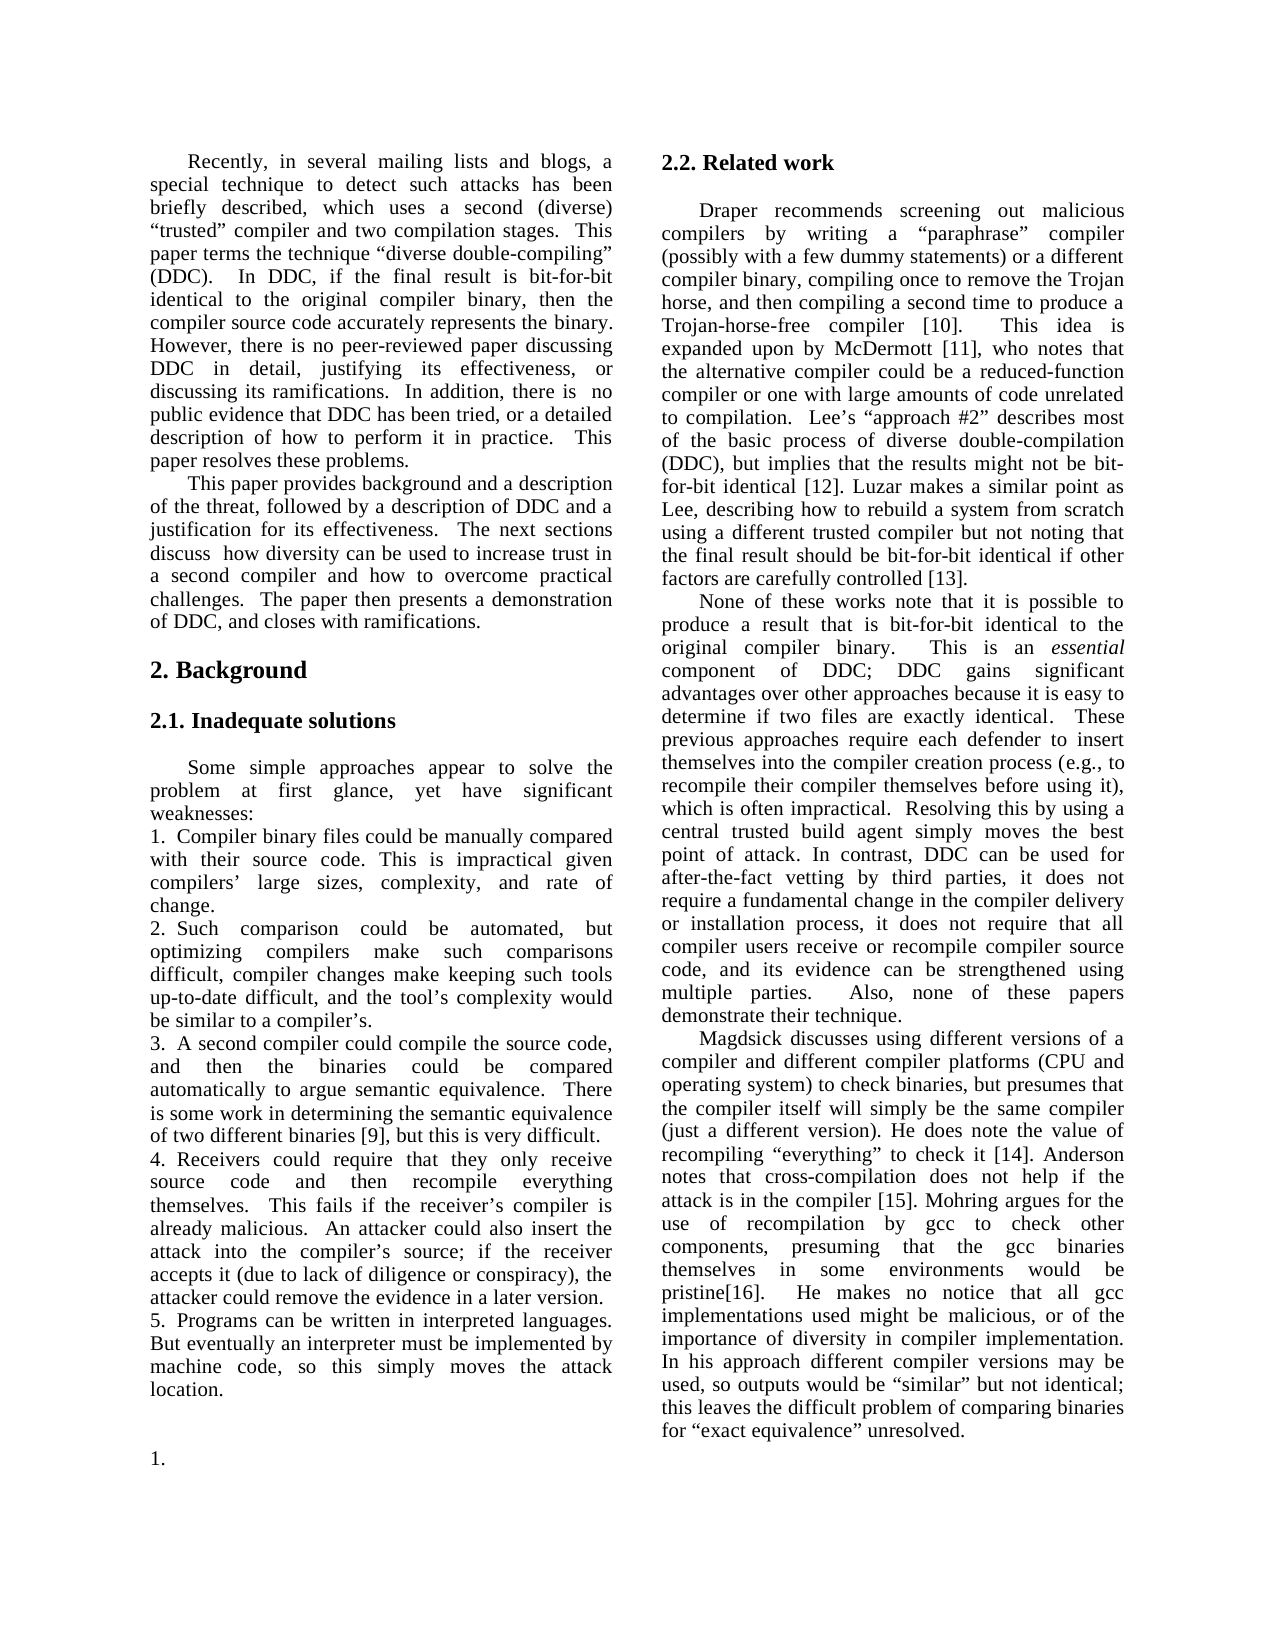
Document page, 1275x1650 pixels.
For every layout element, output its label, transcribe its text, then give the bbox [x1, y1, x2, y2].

text None of these works note that it is possible to produce a result that is bit-for-bit identical to the original compiler binary. This is an essential component of DDC; DDC gains significant advantages over other approaches because it is easy to determine if two files are exactly identical. These previous approaches require each defender to insert themselves into the compiler creation process (e.g., to recompile their compiler themselves before using it), which is often impractical. Resolving this by using a central trusted build agent simply moves the best point of attack. In contrast, DDC can be used for after-the-fact vetting by third parties, it does not require a fundamental change in the compiler delivery or installation process, it does not require that all compiler users receive or recompile compiler source code, and its evidence can be strengthened using multiple parties. Also, none of these papers demonstrate their technique. [661, 590, 1125, 1027]
list Such comparison could be automated, but optimizing compilers make such comparisons difficult, compiler changes make keeping such tools up-to-date difficult, and the tool’s complexity would be similar to a compiler’s. [150, 917, 613, 1032]
text Some simple approaches appear to solve the problem at first glance, yet have significant weaknesses: [150, 756, 613, 825]
text This paper provides background and a description of the threat, followed by a description of DDC and a justification for its effectiveness. The next sections discuss how diversity can be used to increase trust in a second compiler and how to overcome practical challenges. The paper then presents a demonstration of DDC, and closes with ramifications. [150, 472, 613, 633]
subtitle Background [150, 656, 613, 684]
list A second compiler could compile the source code, and then the binaries could be compared automatically to argue semantic equivalence. There is some work in determining the semantic equivalence of two different binaries [9], but this is very difficult. [150, 1032, 613, 1147]
list Compiler binary files could be manually compared with their source code. This is impractical given compilers’ large sizes, complexity, and rate of change. [150, 825, 613, 917]
list Programs can be written in interpreted languages. But eventually an interpreter must be implemented by machine code, so this simply moves the attack location. [150, 1308, 613, 1401]
subtitle Inadequate solutions [150, 707, 613, 733]
text Magdsick discusses using different versions of a compiler and different compiler platforms (CPU and operating system) to check binaries, but presumes that the compiler itself will simply be the same compiler (just a different version). He does note the value of recompiling “everything” to check it [14]. Anderson notes that cross-compilation does not help if the attack is in the compiler [15]. Mohring argues for the use of recompilation by gcc to check other components, presuming that the gcc binaries themselves in some environments would be pristine[16]. He makes no notice that all gcc implementations used might be malicious, or of the importance of diversity in compiler implementation. In his approach different compiler versions may be used, so outputs would be “similar” but not identical; this leaves the difficult problem of comparing binaries for “exact equivalence” unresolved. [661, 1027, 1125, 1442]
text Recently, in several mailing lists and blogs, a special technique to detect such attacks has been briefly described, which uses a second (diverse) “trusted” compiler and two compilation stages. This paper terms the technique “diverse double-compiling” (DDC). In DDC, if the final result is bit-for-bit identical to the original compiler binary, then the compiler source code accurately represents the binary. However, there is no peer-reviewed paper discussing DDC in detail, justifying its effectiveness, or discussing its ramifications. In addition, there is no public evidence that DDC has been tried, or a detailed description of how to perform it in practice. This paper resolves these problems. [150, 150, 613, 472]
text Draper recommends screening out malicious compilers by writing a “paraphrase” compiler (possibly with a few dummy statements) or a different compiler binary, compiling once to remove the Trojan horse, and then compiling a second time to produce a Trojan-horse-free compiler [10]. This idea is expanded upon by McDermott [11], who notes that the alternative compiler could be a reduced-function compiler or one with large amounts of code unrelated to compilation. Lee’s “approach #2” describes most of the basic process of diverse double-compilation (DDC), but implies that the results might not be bit-for-bit identical [12]. Luzar makes a similar point as Lee, describing how to rebuild a system from scratch using a different trusted compiler but not noting that the final result should be bit-for-bit identical if other factors are carefully controlled [13]. [661, 198, 1125, 590]
subtitle Related work [661, 150, 1125, 176]
list Receivers could require that they only receive source code and then recompile everything themselves. This fails if the receiver’s compiler is already malicious. An attacker could also insert the attack into the compiler’s source; if the receiver accepts it (due to lack of diligence or conspiracy), the attacker could remove the evidence in a later version. [150, 1147, 613, 1308]
